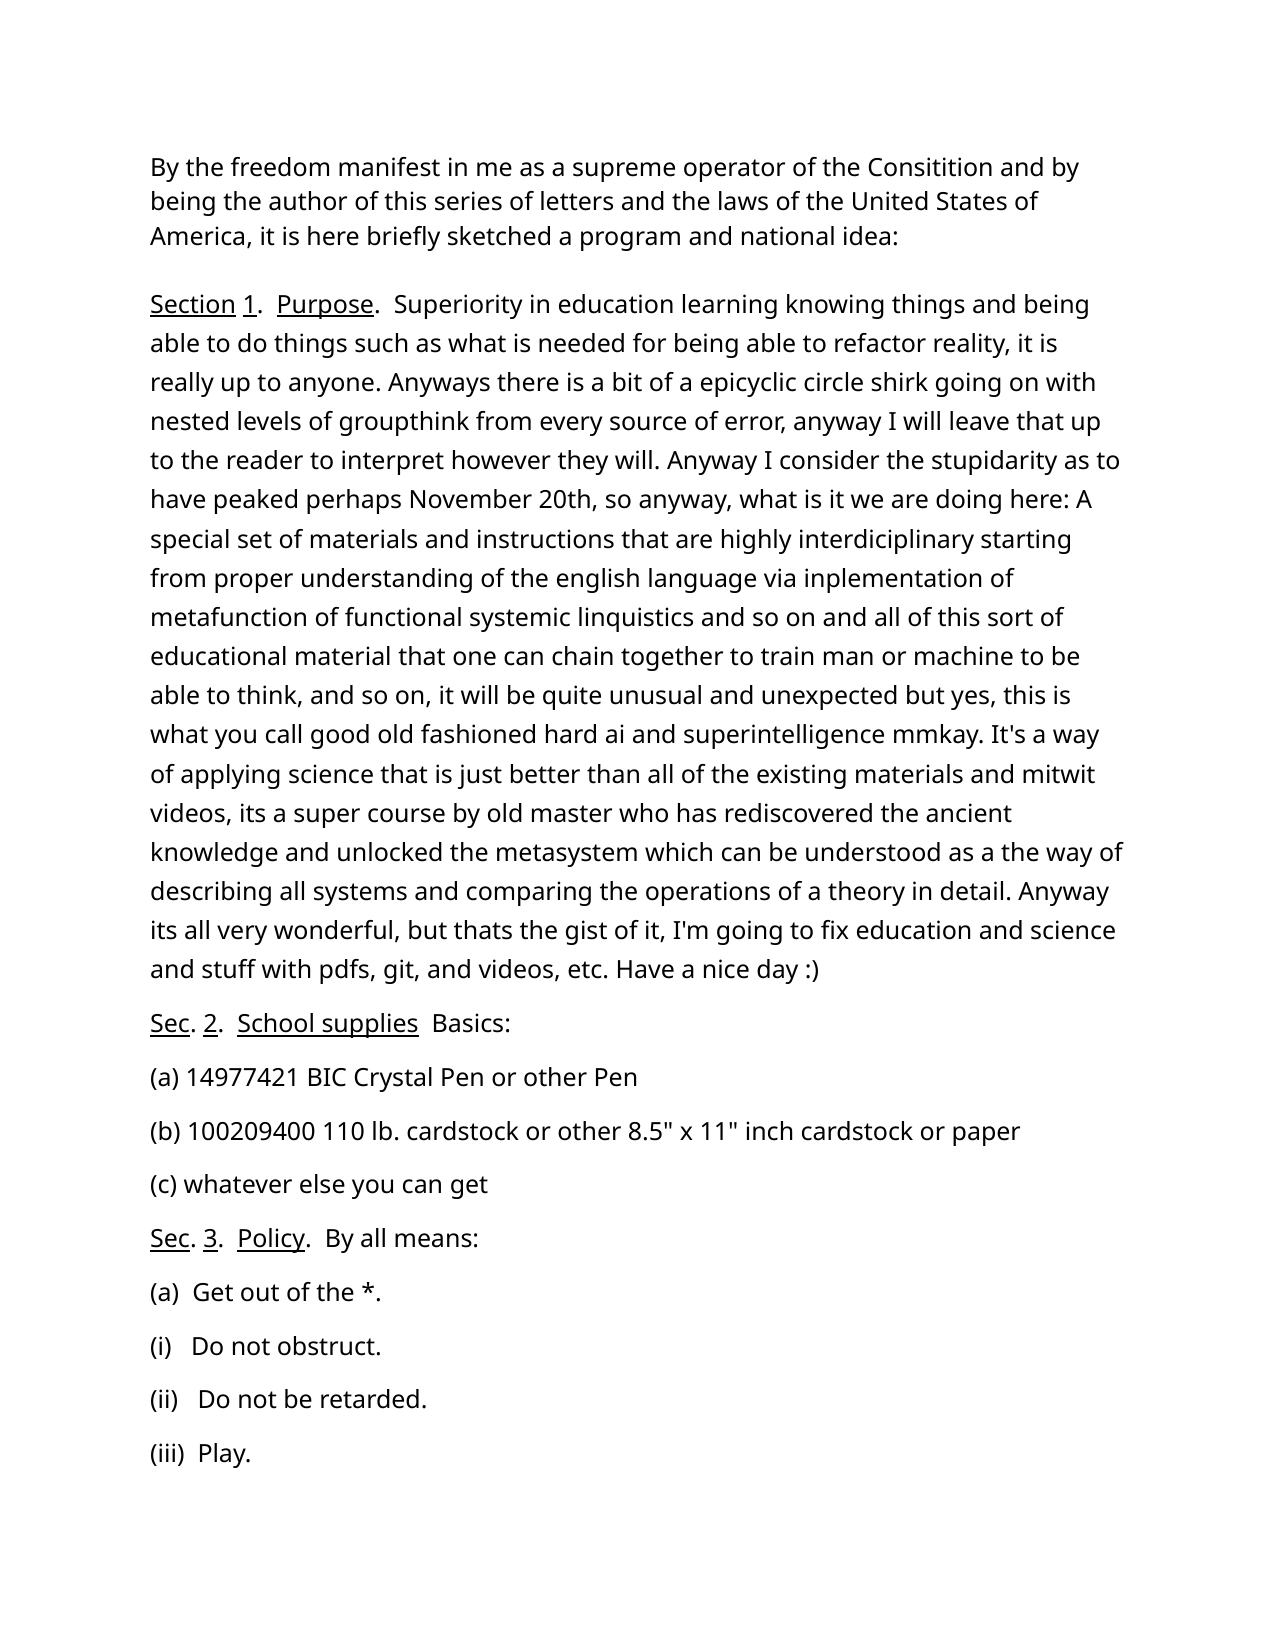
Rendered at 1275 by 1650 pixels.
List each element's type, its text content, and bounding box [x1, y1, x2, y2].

text (iii) Play. [150, 1436, 1125, 1470]
text By the freedom manifest in me as a supreme operator of the Consitition and by being the author of this series of letters and the laws of the United States of America, it is here briefly sketched a program and national idea: [150, 150, 1125, 252]
text Sec. 2. School supplies Basics: [150, 1006, 1125, 1040]
text (c) whatever else you can get [150, 1167, 1125, 1201]
text (a) 14977421 BIC Crystal Pen or other Pen [150, 1059, 1125, 1094]
text Sec. 3. Policy. By all means: [150, 1221, 1125, 1255]
text (i) Do not obstruct. [150, 1328, 1125, 1362]
text (b) 100209400 110 lb. cardstock or other 8.5" x 11" inch cardstock or paper [150, 1113, 1125, 1147]
text Section 1. Purpose. Superiority in education learning knowing things and being able to do things such as what is needed for being able to refactor reality, it is really up to anyone. Anyways there is a bit of a epicyclic circle shirk going on with nested levels of groupthink from every source of error, anyway I will leave that up to the reader to interpret however they will. Anyway I consider the stupidarity as to have peaked perhaps November 20th, so anyway, what is it we are doing here: A special set of materials and instructions that are highly interdiciplinary starting from proper understanding of the english language via inplementation of metafunction of functional systemic linquistics and so on and all of this sort of educational material that one can chain together to train man or machine to be able to think, and so on, it will be quite unusual and unexpected but yes, this is what you call good old fashioned hard ai and superintelligence mmkay. It's a way of applying science that is just better than all of the existing materials and mitwit videos, its a super course by old master who has rediscovered the ancient knowledge and unlocked the metasystem which can be understood as a the way of describing all systems and comparing the operations of a theory in detail. Anyway its all very wonderful, but thats the gist of it, I'm going to fix education and science and stuff with pdfs, git, and videos, etc. Have a nice day :) [150, 286, 1125, 986]
text (ii) Do not be retarded. [150, 1382, 1125, 1416]
text (a) Get out of the *. [150, 1274, 1125, 1309]
